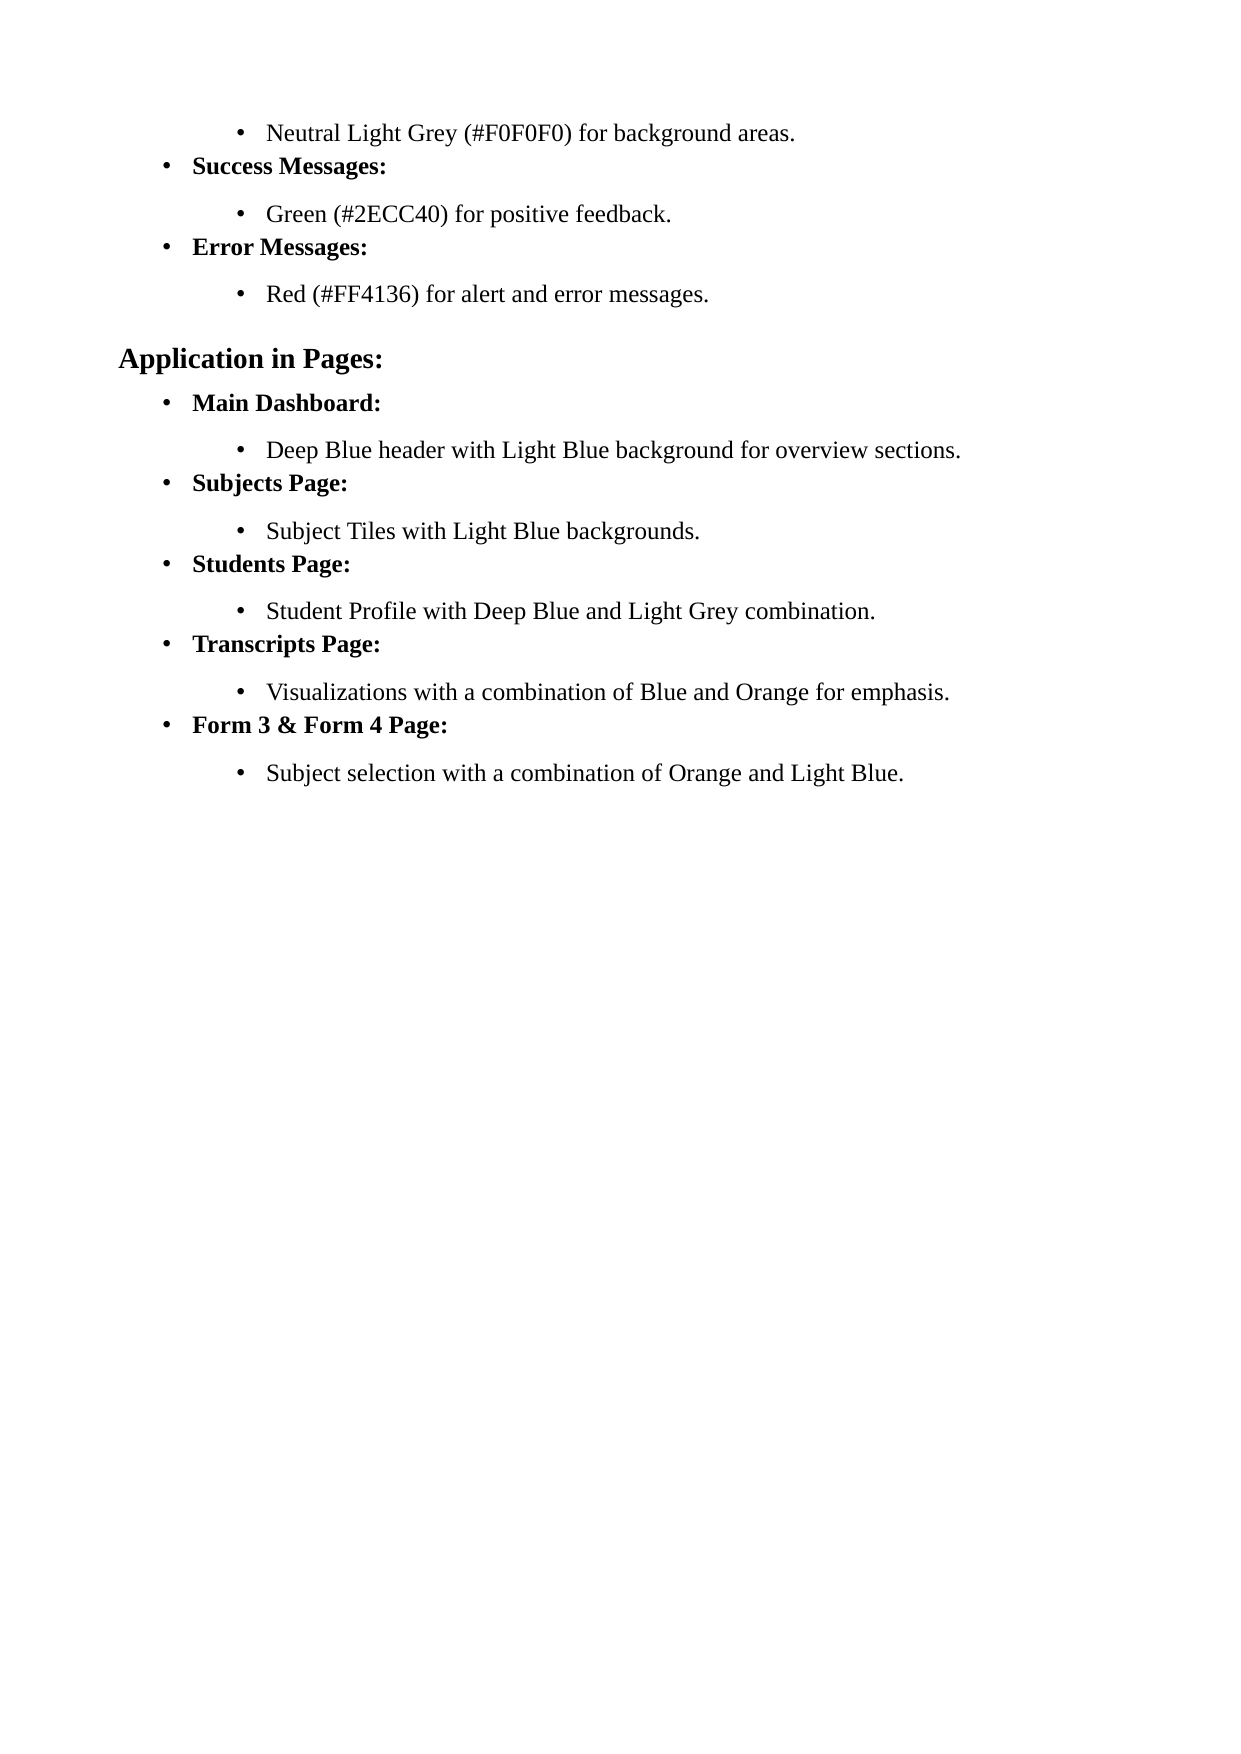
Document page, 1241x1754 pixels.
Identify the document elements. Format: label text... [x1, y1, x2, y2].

list Green (#2ECC40) for positive feedback. [236, 199, 1122, 227]
list Subject Tiles with Light Blue backgrounds. [236, 516, 1122, 544]
list Visualizations with a combination of Blue and Orange for emphasis. [236, 677, 1122, 706]
list Main Dashboard: [162, 388, 1122, 416]
list Error Messages: [162, 232, 1122, 261]
list Students Page: [162, 549, 1122, 578]
list Success Messages: [162, 151, 1122, 180]
list Subject selection with a combination of Orange and Light Blue. [236, 758, 1122, 786]
list Form 3 & Form 4 Page: [162, 710, 1122, 739]
list Transcripts Page: [162, 629, 1122, 658]
subtitle Application in Pages: [118, 342, 1122, 375]
list Student Profile with Deep Blue and Light Grey combination. [236, 596, 1122, 625]
list Neutral Light Grey (#F0F0F0) for background areas. [236, 118, 1122, 147]
list Subjects Page: [162, 468, 1122, 497]
list Red (#FF4136) for alert and error messages. [236, 279, 1122, 308]
list Deep Blue header with Light Blue background for overview sections. [236, 435, 1122, 464]
